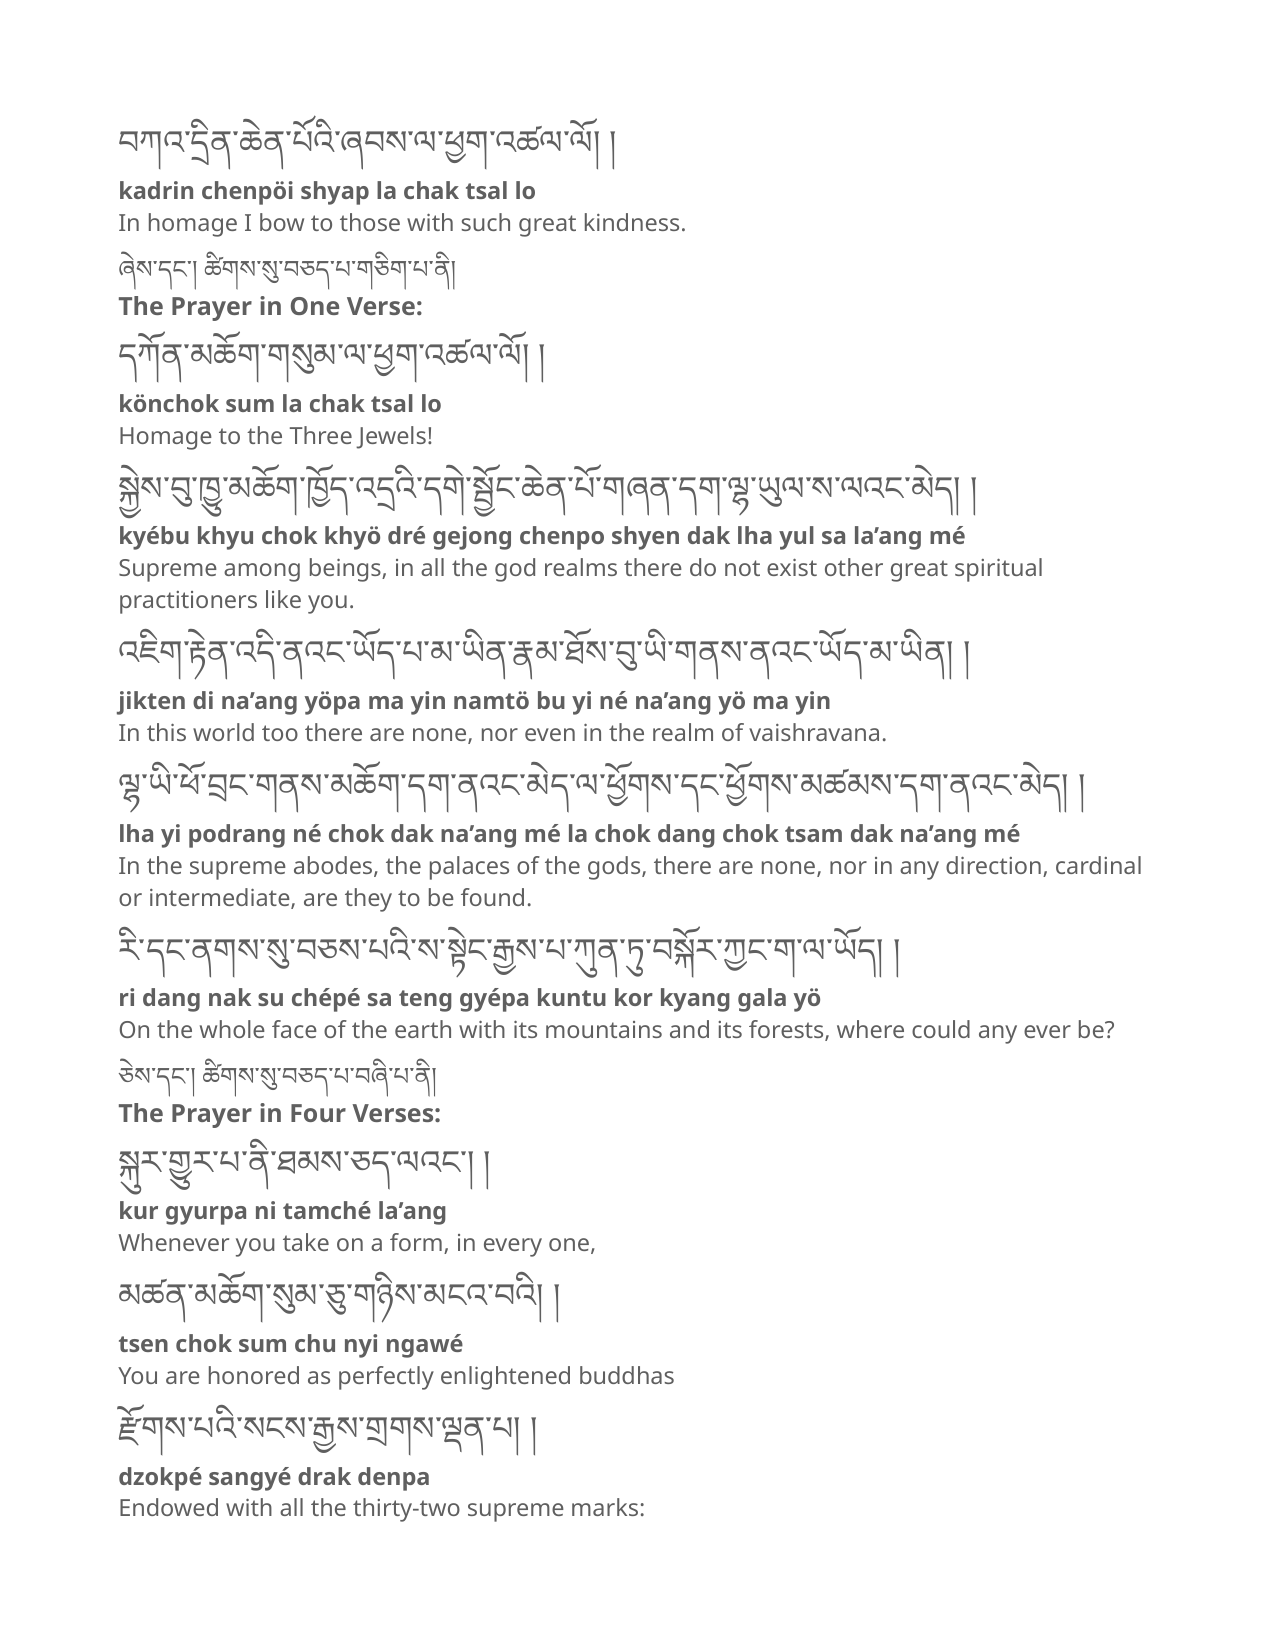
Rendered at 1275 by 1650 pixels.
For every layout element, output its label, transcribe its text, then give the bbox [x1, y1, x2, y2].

text Whenever you take on a form, in every one, [118, 1226, 1157, 1258]
text kadrin chenpöi shyap la chak tsal lo [118, 174, 1157, 206]
text The Prayer in One Verse: [118, 288, 1157, 322]
text You are honored as perfectly enlightened buddhas [118, 1359, 1157, 1391]
text In homage I bow to those with such great kindness. [118, 206, 1157, 238]
text Supreme among beings, in all the god realms there do not exist other great spiritual practitioners like you. [118, 552, 1157, 616]
text lha yi podrang né chok dak na’ang mé la chok dang chok tsam dak na’ang mé [118, 817, 1157, 849]
text ཅེས་དང༌། ཚིགས་སུ་བཅད་པ་བཞི་པ་ནི། [118, 1058, 1157, 1096]
text In the supreme abodes, the palaces of the gods, there are none, nor in any direction, cardinal or intermediate, are they to be found. [118, 849, 1157, 913]
text སྐྱེས་བུ་ཁྱུ་མཆོག་ཁྱོད་འདྲའི་དགེ་སྦྱོང་ཆེན་པོ་གཞན་དག་ལྷ་ཡུལ་ས་ལའང་མེད། ། [118, 463, 1157, 513]
text དཀོན་མཆོག་གསུམ་ལ་ཕྱག་འཚལ་ལོ། ། [118, 331, 1157, 381]
text རྫོགས་པའི་སངས་རྒྱས་གྲགས་ལྡན་པ། ། [118, 1403, 1157, 1453]
text Homage to the Three Jewels! [118, 419, 1157, 451]
text jikten di na’ang yöpa ma yin namtö bu yi né na’ang yö ma yin [118, 684, 1157, 716]
text kur gyurpa ni tamché la’ang [118, 1194, 1157, 1226]
text The Prayer in Four Verses: [118, 1096, 1157, 1130]
text könchok sum la chak tsal lo [118, 387, 1157, 419]
text རི་དང་ནགས་སུ་བཅས་པའི་ས་སྟེང་རྒྱས་པ་ཀུན་ཏུ་བསྐོར་ཀྱང་ག་ལ་ཡོད། ། [118, 926, 1157, 976]
text Endowed with all the thirty-two supreme marks: [118, 1492, 1157, 1524]
text བཀའ་དྲིན་ཆེན་པོའི་ཞབས་ལ་ཕྱག་འཚལ་ལོ། ། [118, 118, 1157, 168]
text In this world too there are none, nor even in the realm of vaishravana. [118, 716, 1157, 748]
text འཇིག་རྟེན་འདི་ནའང་ཡོད་པ་མ་ཡིན་རྣམ་ཐོས་བུ་ཡི་གནས་ནའང་ཡོད་མ་ཡིན། ། [118, 628, 1157, 678]
text On the whole face of the earth with its mountains and its forests, where could any ever be? [118, 1014, 1157, 1046]
text ri dang nak su chépé sa teng gyépa kuntu kor kyang gala yö [118, 982, 1157, 1014]
text ལྷ་ཡི་ཕོ་བྲང་གནས་མཆོག་དག་ནའང་མེད་ལ་ཕྱོགས་དང་ཕྱོགས་མཚམས་དག་ནའང་མེད། ། [118, 761, 1157, 811]
text dzokpé sangyé drak denpa [118, 1460, 1157, 1492]
text kyébu khyu chok khyö dré gejong chenpo shyen dak lha yul sa la’ang mé [118, 520, 1157, 552]
text སྐུར་གྱུར་པ་ནི་ཐམས་ཅད་ལའང༌། ། [118, 1138, 1157, 1188]
text མཚན་མཆོག་སུམ་ཅུ་གཉིས་མངའ་བའི། ། [118, 1271, 1157, 1321]
text tsen chok sum chu nyi ngawé [118, 1327, 1157, 1359]
text ཞེས་དང༌། ཚིགས་སུ་བཅད་པ་གཅིག་པ་ནི། [118, 251, 1157, 288]
